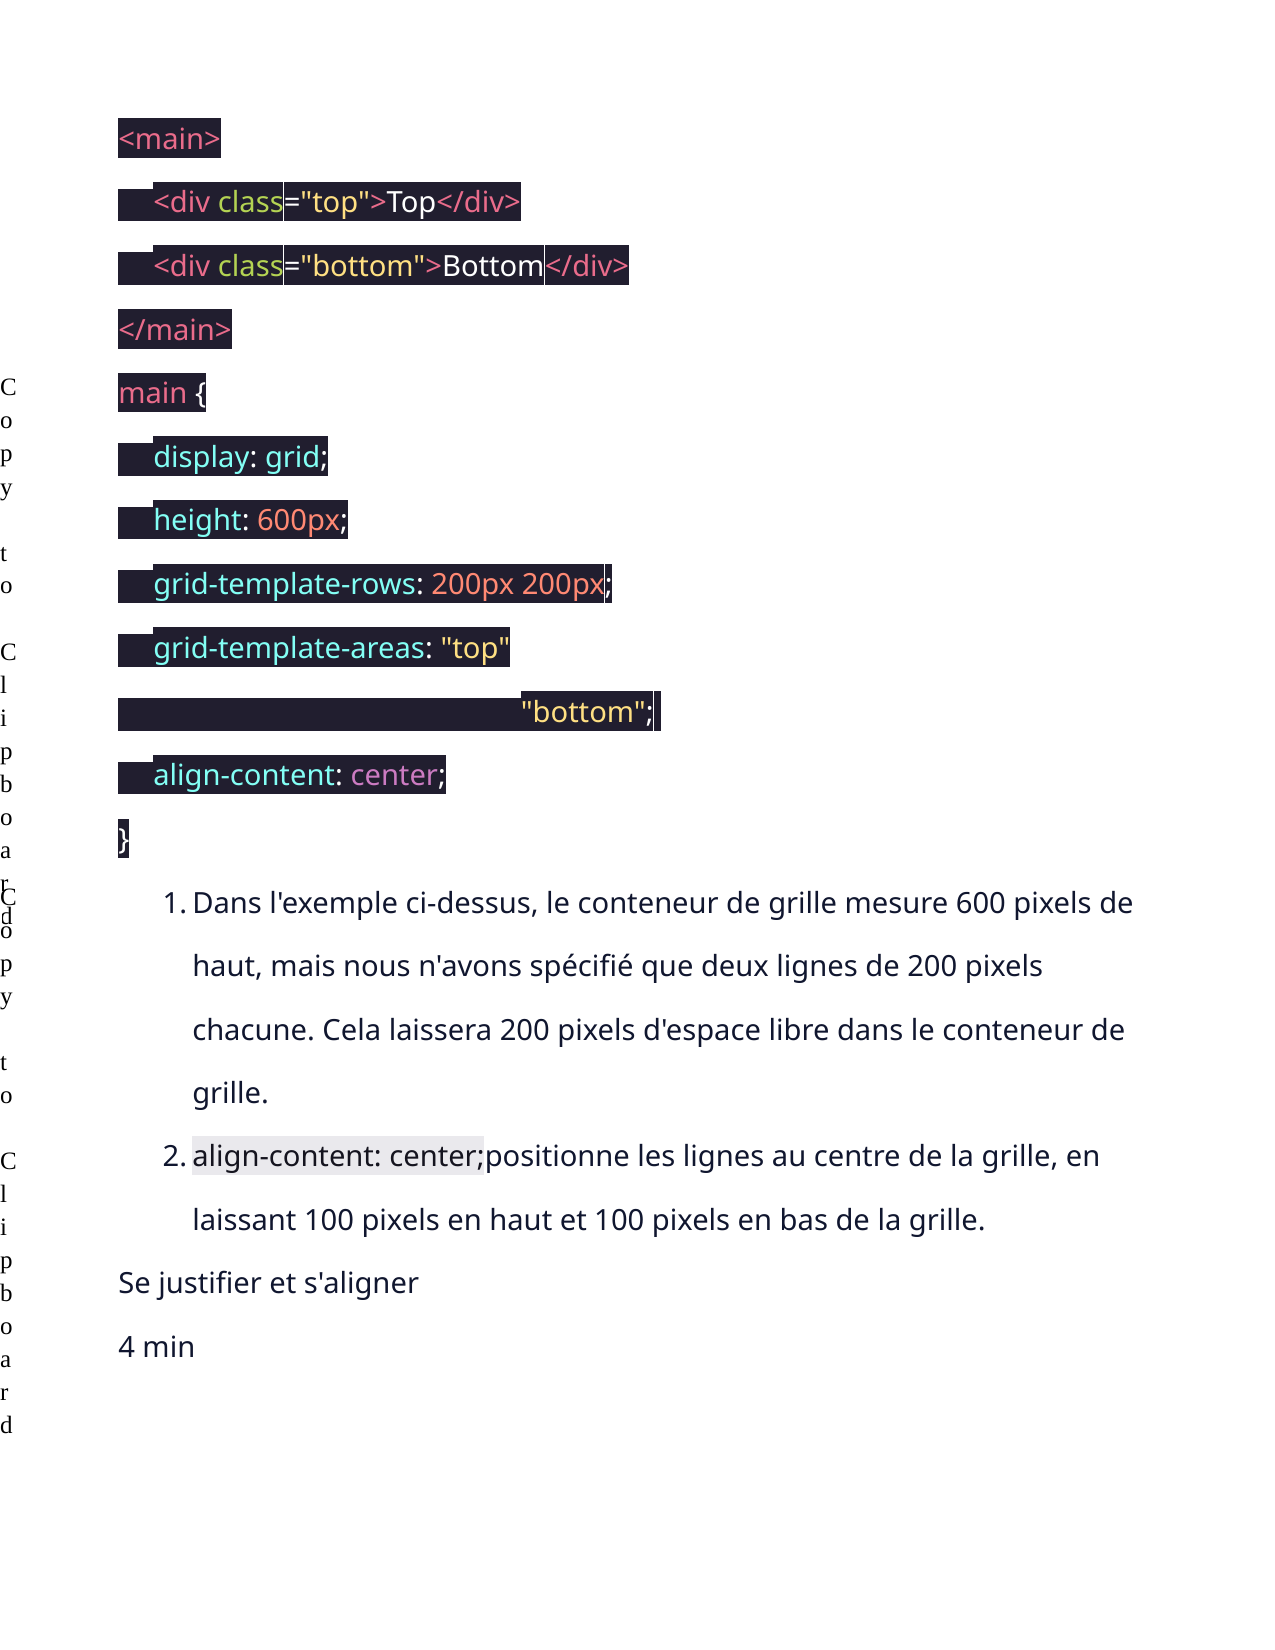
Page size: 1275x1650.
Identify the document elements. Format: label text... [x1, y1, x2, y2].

text <div class="top">Top</div> [118, 182, 1157, 221]
text <div class="bottom">Bottom</div> [118, 245, 1157, 285]
text height: 600px; [118, 500, 1157, 539]
list Dans l'exemple ci-dessus, le conteneur de grille mesure 600 pixels de haut, mais nous n'avons spécifié que deux lignes de 200 pixels chacune. Cela laissera 200 pixels d'espace libre dans le conteneur de grille. [162, 882, 1157, 1112]
text <main> [118, 118, 1157, 158]
text "bottom"; [118, 691, 1157, 731]
subtitle Se justifier et s'aligner [118, 1262, 1157, 1302]
text grid-template-areas: "top" [118, 627, 1157, 667]
text main { [118, 372, 1157, 412]
text display: grid; [118, 436, 1157, 476]
text grid-template-rows: 200px 200px; [118, 563, 1157, 603]
text </main> [118, 309, 1157, 349]
list align-content: center;positionne les lignes au centre de la grille, en laissant 100 pixels en haut et 100 pixels en bas de la grille. [162, 1136, 1157, 1239]
text } [118, 818, 1157, 858]
text align-content: center; [118, 755, 1157, 794]
text 4 min [118, 1326, 1157, 1366]
